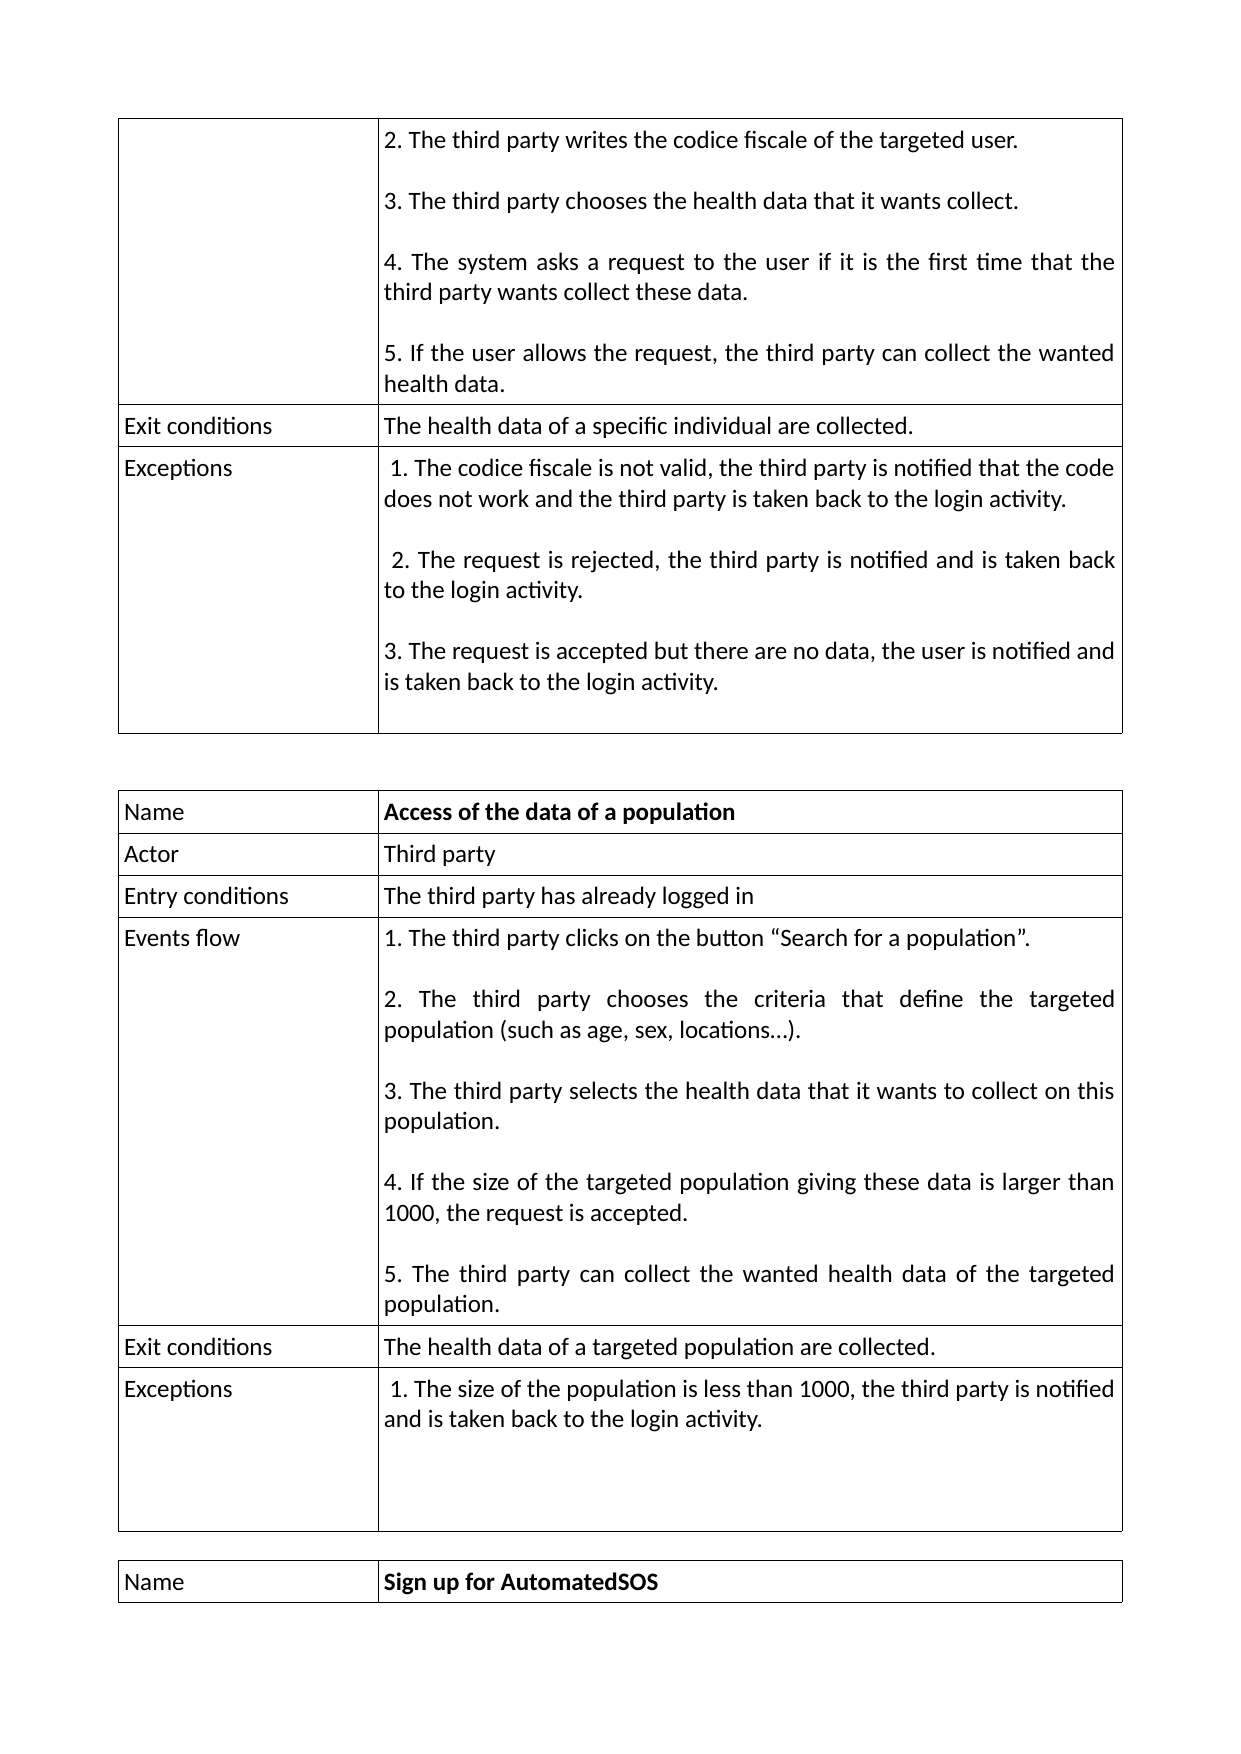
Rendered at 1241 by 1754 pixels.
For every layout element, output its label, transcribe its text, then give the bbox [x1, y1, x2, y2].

table_cell Actor [119, 834, 378, 874]
table_cell Events flow [119, 918, 378, 1325]
table_cell 1. The codice fiscale is not valid, the third party is notified that the code does not work and the third party is taken back to the login activity. 2. The request is rejected, the third party is notified and is taken back to the login activity. 3. The request is accepted but there are no data, the user is notified and is taken back to the login activity. [379, 447, 1122, 733]
table_cell The third party has already logged in [379, 876, 1122, 917]
table_cell 2. The third party writes the codice fiscale of the targeted user. 3. The third party chooses the health data that it wants collect. 4. The system asks a request to the user if it is the first time that the third party wants collect these data. 5. If the user allows the request, the third party can collect the wanted health data. [379, 119, 1122, 404]
table_cell Third party [379, 834, 1122, 874]
table_cell Entry conditions [119, 876, 378, 917]
table_cell Exceptions [119, 1368, 378, 1531]
table_cell The health data of a targeted population are collected. [379, 1326, 1122, 1367]
table_cell The health data of a specific individual are collected. [379, 405, 1122, 446]
table_header Name [119, 1561, 378, 1602]
table_cell Exit conditions [119, 405, 378, 446]
table_header Name [119, 791, 378, 832]
table_cell [119, 119, 378, 404]
table_header Access of the data of a population [379, 791, 1122, 832]
table_cell Exit conditions [119, 1326, 378, 1367]
table_cell Exceptions [119, 447, 378, 733]
table_header Sign up for AutomatedSOS [379, 1561, 1122, 1602]
table_cell 1. The size of the population is less than 1000, the third party is notified and is taken back to the login activity. [379, 1368, 1122, 1531]
table_cell 1. The third party clicks on the button “Search for a population”. 2. The third party chooses the criteria that define the targeted population (such as age, sex, locations…). 3. The third party selects the health data that it wants to collect on this population. 4. If the size of the targeted population giving these data is larger than 1000, the request is accepted. 5. The third party can collect the wanted health data of the targeted population. [379, 918, 1122, 1325]
